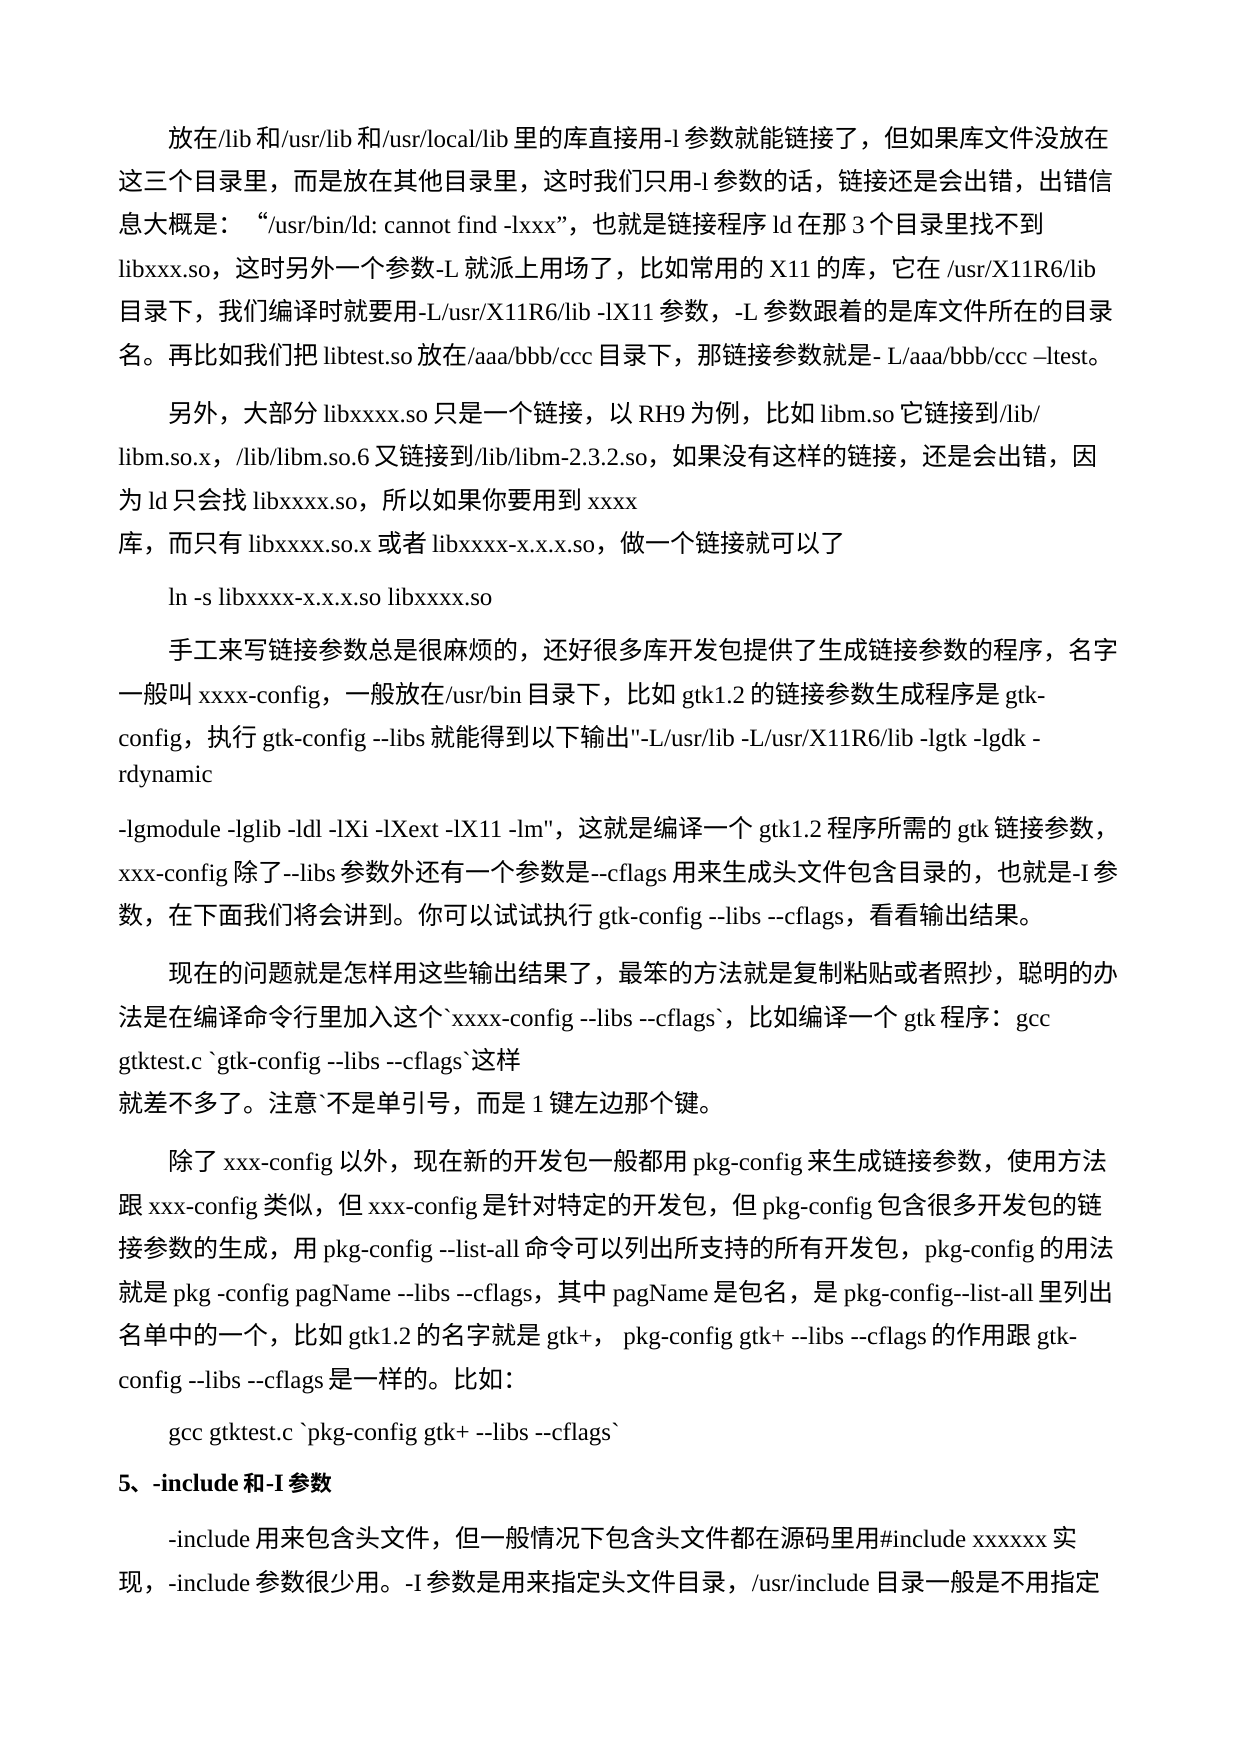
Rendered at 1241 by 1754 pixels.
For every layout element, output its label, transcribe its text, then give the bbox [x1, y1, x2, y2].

text 5、-include和-I参数 [118, 1466, 1122, 1498]
text 另外，大部分libxxxx.so只是一个链接，以RH9为例，比如libm.so它链接到/lib/libm.so.x，/lib/libm.so.6又链接到/lib/libm-2.3.2.so，如果没有这样的链接，还是会出错，因为ld只会找libxxxx.so，所以如果你要用到xxxx 库，而只有libxxxx.so.x或者libxxxx-x.x.x.so，做一个链接就可以了 [118, 393, 1122, 560]
text 放在/lib和/usr/lib和/usr/local/lib里的库直接用-l参数就能链接了，但如果库文件没放在这三个目录里，而是放在其他目录里，这时我们只用-l参数的话，链接还是会出错，出错信息大概是：“/usr/bin/ld: cannot find -lxxx”，也就是链接程序ld在那3个目录里找不到libxxx.so，这时另外一个参数-L就派上用场了，比如常用的X11的库，它在 /usr/X11R6/lib目录下，我们编译时就要用-L/usr/X11R6/lib -lX11参数，-L参数跟着的是库文件所在的目录名。再比如我们把libtest.so放在/aaa/bbb/ccc目录下，那链接参数就是- L/aaa/bbb/ccc –ltest。 [118, 118, 1122, 372]
text 除了xxx-config以外，现在新的开发包一般都用pkg-config来生成链接参数，使用方法跟xxx-config类似，但xxx-config是针对特定的开发包，但pkg-config包含很多开发包的链接参数的生成，用pkg-config --list-all命令可以列出所支持的所有开发包，pkg-config的用法就是pkg -config pagName --libs --cflags，其中pagName是包名，是pkg-config--list-all里列出名单中的一个，比如gtk1.2的名字就是gtk+， pkg-config gtk+ --libs --cflags的作用跟gtk-config --libs --cflags是一样的。比如： [118, 1142, 1122, 1395]
text 手工来写链接参数总是很麻烦的，还好很多库开发包提供了生成链接参数的程序，名字一般叫xxxx-config，一般放在/usr/bin目录下，比如gtk1.2的链接参数生成程序是gtk-config，执行gtk-config --libs就能得到以下输出"-L/usr/lib -L/usr/X11R6/lib -lgtk -lgdk -rdynamic [118, 631, 1122, 788]
text -include用来包含头文件，但一般情况下包含头文件都在源码里用#include xxxxxx实现，-include参数很少用。-I参数是用来指定头文件目录，/usr/include目录一般是不用指定 [118, 1519, 1122, 1598]
text gcc gtktest.c `pkg-config gtk+ --libs --cflags` [118, 1417, 1122, 1446]
text ln -s libxxxx-x.x.x.so libxxxx.so [118, 582, 1122, 610]
text -lgmodule -lglib -ldl -lXi -lXext -lX11 -lm"，这就是编译一个gtk1.2程序所需的gtk链接参数，xxx-config除了--libs参数外还有一个参数是--cflags用来生成头文件包含目录的，也就是-I参数，在下面我们将会讲到。你可以试试执行gtk-config --libs --cflags，看看输出结果。 [118, 809, 1122, 932]
text 现在的问题就是怎样用这些输出结果了，最笨的方法就是复制粘贴或者照抄，聪明的办法是在编译命令行里加入这个`xxxx-config --libs --cflags`，比如编译一个gtk程序：gcc gtktest.c `gtk-config --libs --cflags`这样 就差不多了。注意`不是单引号，而是1键左边那个键。 [118, 953, 1122, 1120]
